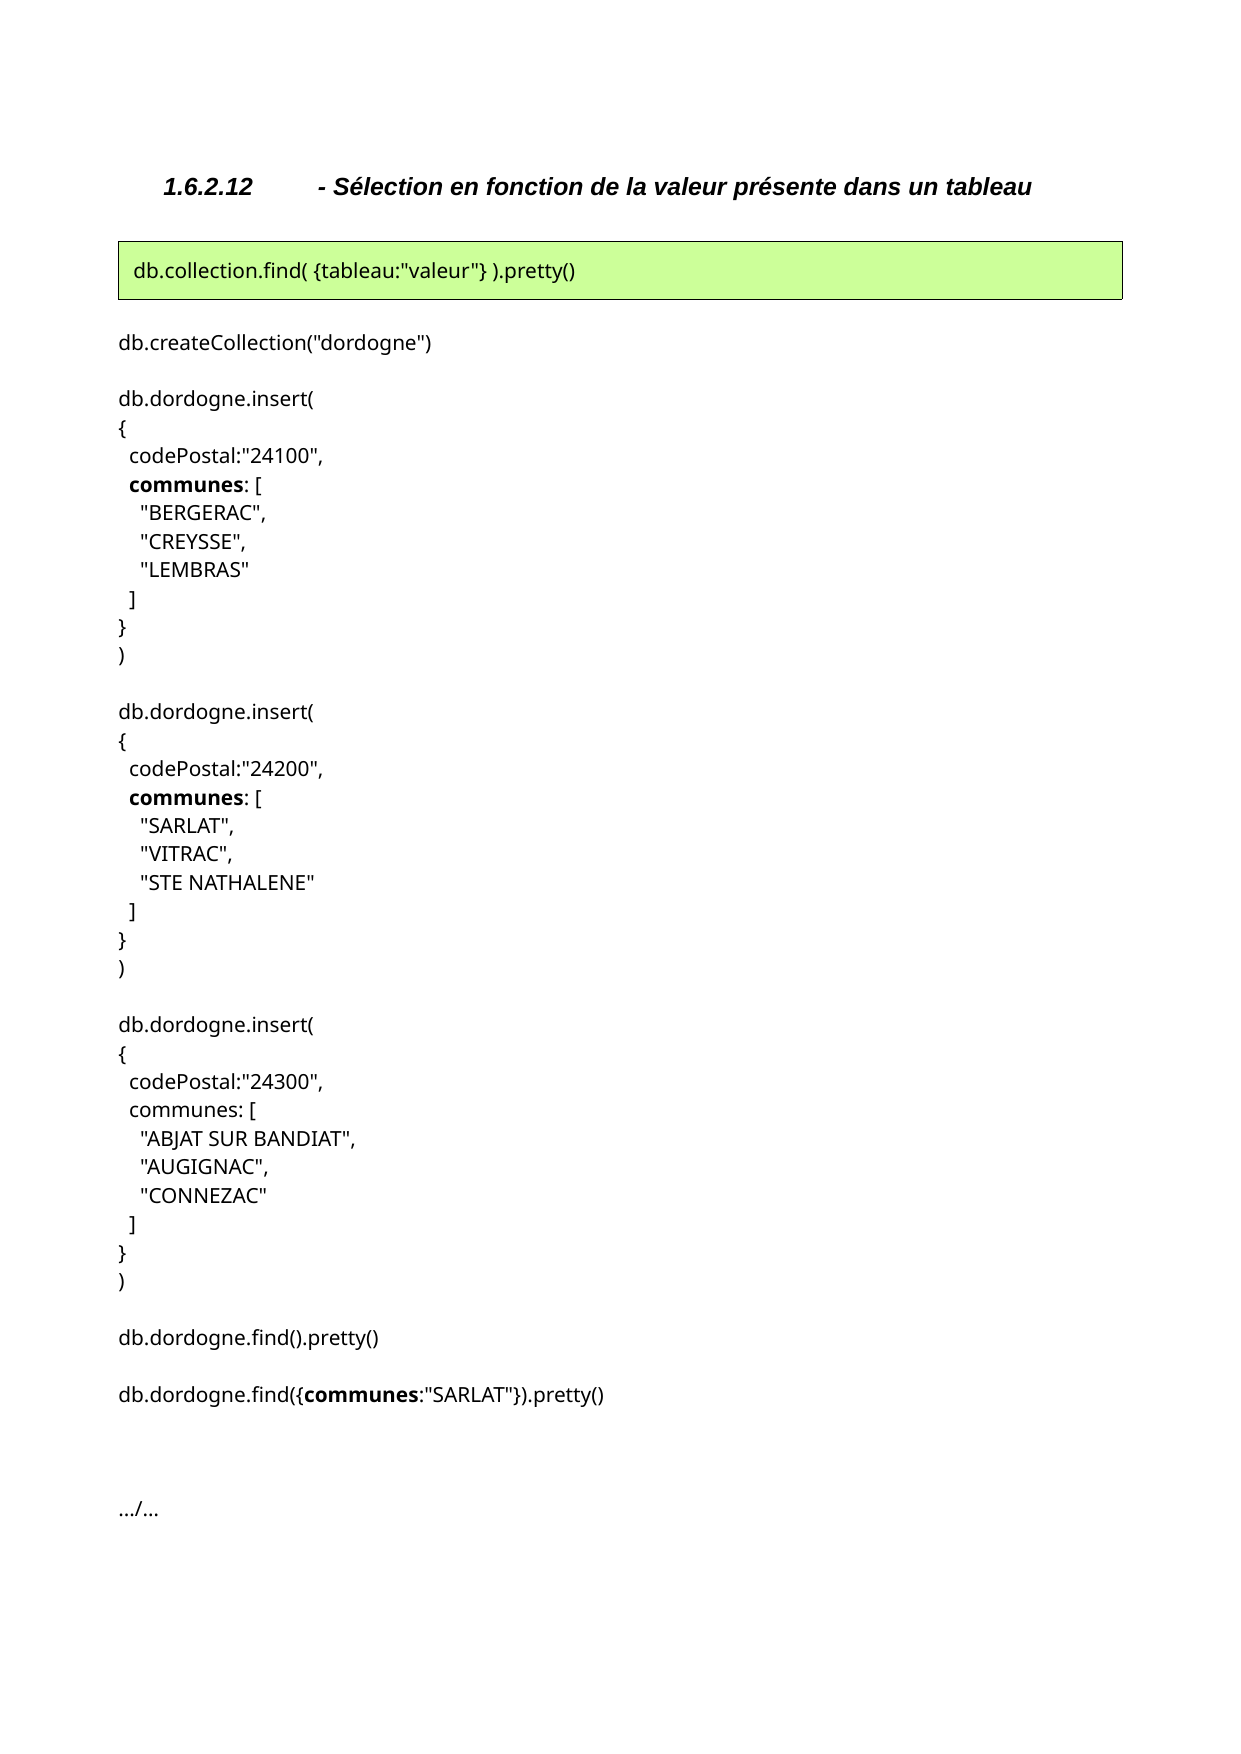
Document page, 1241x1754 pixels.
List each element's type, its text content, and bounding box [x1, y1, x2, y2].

text "AUGIGNAC", [118, 1152, 1122, 1181]
text { [118, 1039, 1122, 1067]
text codePostal:"24300", [118, 1067, 1122, 1096]
text ] [118, 1209, 1122, 1238]
text db.dordogne.find({communes:"SARLAT"}).pretty() [118, 1380, 1122, 1408]
text ) [118, 1266, 1122, 1294]
text ) [118, 953, 1122, 982]
text "ABJAT SUR BANDIAT", [118, 1124, 1122, 1152]
text "STE NATHALENE" [118, 868, 1122, 896]
text db.dordogne.insert( [118, 1010, 1122, 1039]
text ] [118, 896, 1122, 925]
text communes: [ [118, 783, 1122, 811]
text ] [118, 584, 1122, 612]
text "LEMBRAS" [118, 555, 1122, 584]
text } [118, 925, 1122, 953]
text db.collection.find( {tableau:"valeur"} ).pretty() [119, 242, 1122, 299]
text } [118, 612, 1122, 641]
text "CREYSSE", [118, 527, 1122, 555]
text .../… [118, 1494, 1122, 1522]
text { [118, 726, 1122, 754]
text communes: [ [118, 470, 1122, 498]
text db.createCollection("dordogne") [118, 328, 1122, 356]
text codePostal:"24100", [118, 441, 1122, 470]
text "SARLAT", [118, 811, 1122, 839]
text communes: [ [118, 1096, 1122, 1124]
text db.dordogne.insert( [118, 697, 1122, 726]
text "VITRAC", [118, 839, 1122, 868]
text ) [118, 641, 1122, 669]
text "CONNEZAC" [118, 1181, 1122, 1209]
subtitle - Sélection en fonction de la valeur présente dans un tableau [163, 172, 1122, 200]
text } [118, 1238, 1122, 1266]
text db.dordogne.find().pretty() [118, 1323, 1122, 1351]
text codePostal:"24200", [118, 754, 1122, 783]
text "BERGERAC", [118, 498, 1122, 527]
text db.dordogne.insert( [118, 384, 1122, 413]
text { [118, 413, 1122, 441]
